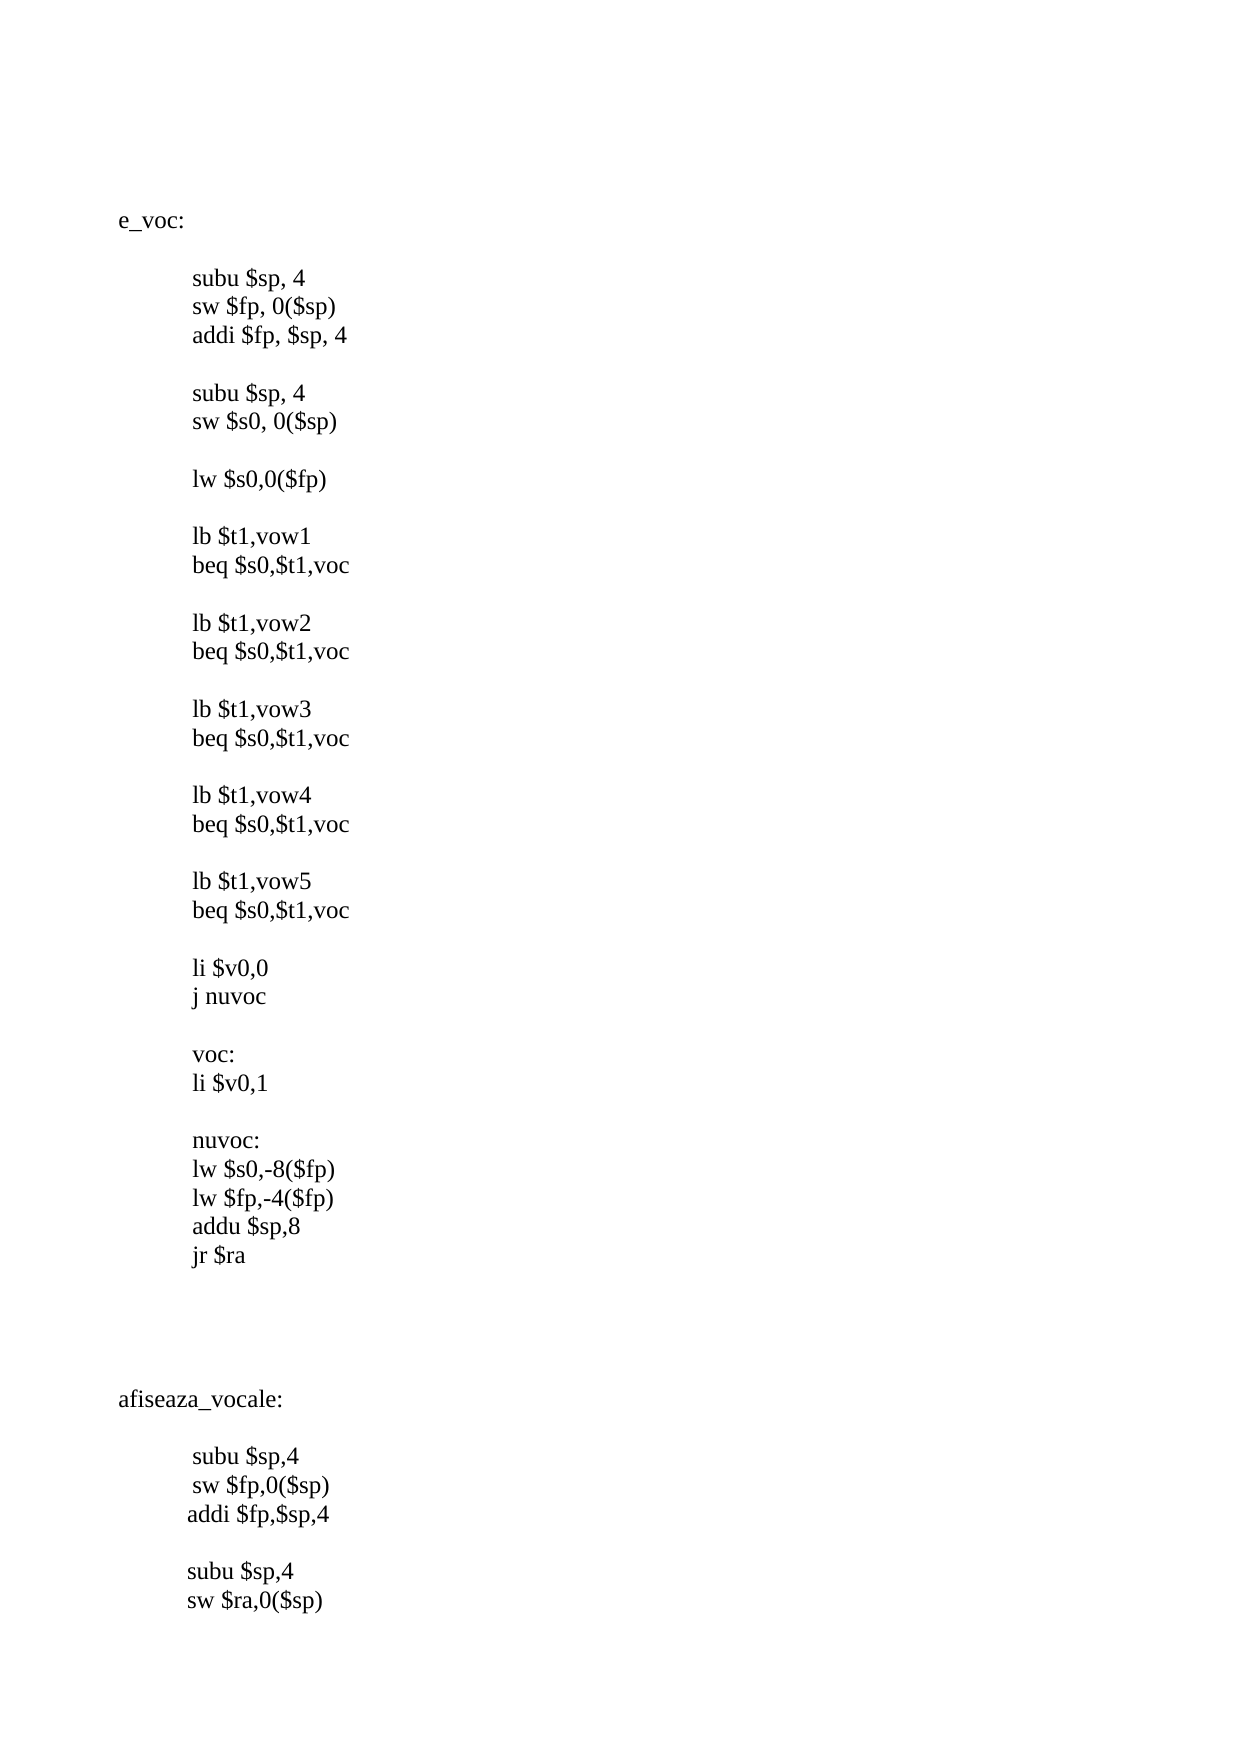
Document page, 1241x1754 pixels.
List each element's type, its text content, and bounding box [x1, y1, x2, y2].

text lw $fp,-4($fp) [118, 1183, 1122, 1211]
text j nuvoc [118, 981, 1122, 1010]
text beq $s0,$t1,voc [118, 895, 1122, 924]
text subu $sp, 4 [118, 378, 1122, 406]
text voc: [118, 1039, 1122, 1068]
text lb $t1,vow2 [118, 608, 1122, 636]
text sw $ra,0($sp) [118, 1585, 1122, 1614]
text lb $t1,vow1 [118, 521, 1122, 550]
text afiseaza_vocale: [118, 1384, 1122, 1413]
text addu $sp,8 [118, 1211, 1122, 1240]
text addi $fp,$sp,4 [118, 1499, 1122, 1528]
text beq $s0,$t1,voc [118, 550, 1122, 579]
text subu $sp,4 [118, 1556, 1122, 1585]
text beq $s0,$t1,voc [118, 809, 1122, 838]
text lb $t1,vow3 [118, 694, 1122, 723]
text beq $s0,$t1,voc [118, 723, 1122, 751]
text beq $s0,$t1,voc [118, 636, 1122, 665]
text subu $sp, 4 [118, 263, 1122, 291]
text lw $s0,-8($fp) [118, 1154, 1122, 1183]
text lb $t1,vow4 [118, 780, 1122, 809]
text sw $s0, 0($sp) [118, 406, 1122, 435]
text sw $fp, 0($sp) [118, 291, 1122, 320]
text lw $s0,0($fp) [118, 464, 1122, 493]
text li $v0,1 [118, 1068, 1122, 1096]
text jr $ra [118, 1240, 1122, 1269]
text nuvoc: [118, 1125, 1122, 1154]
text addi $fp, $sp, 4 [118, 320, 1122, 349]
text lb $t1,vow5 [118, 866, 1122, 895]
text sw $fp,0($sp) [118, 1470, 1122, 1499]
text e_voc: [118, 205, 1122, 234]
text subu $sp,4 [118, 1441, 1122, 1470]
text li $v0,0 [118, 953, 1122, 981]
